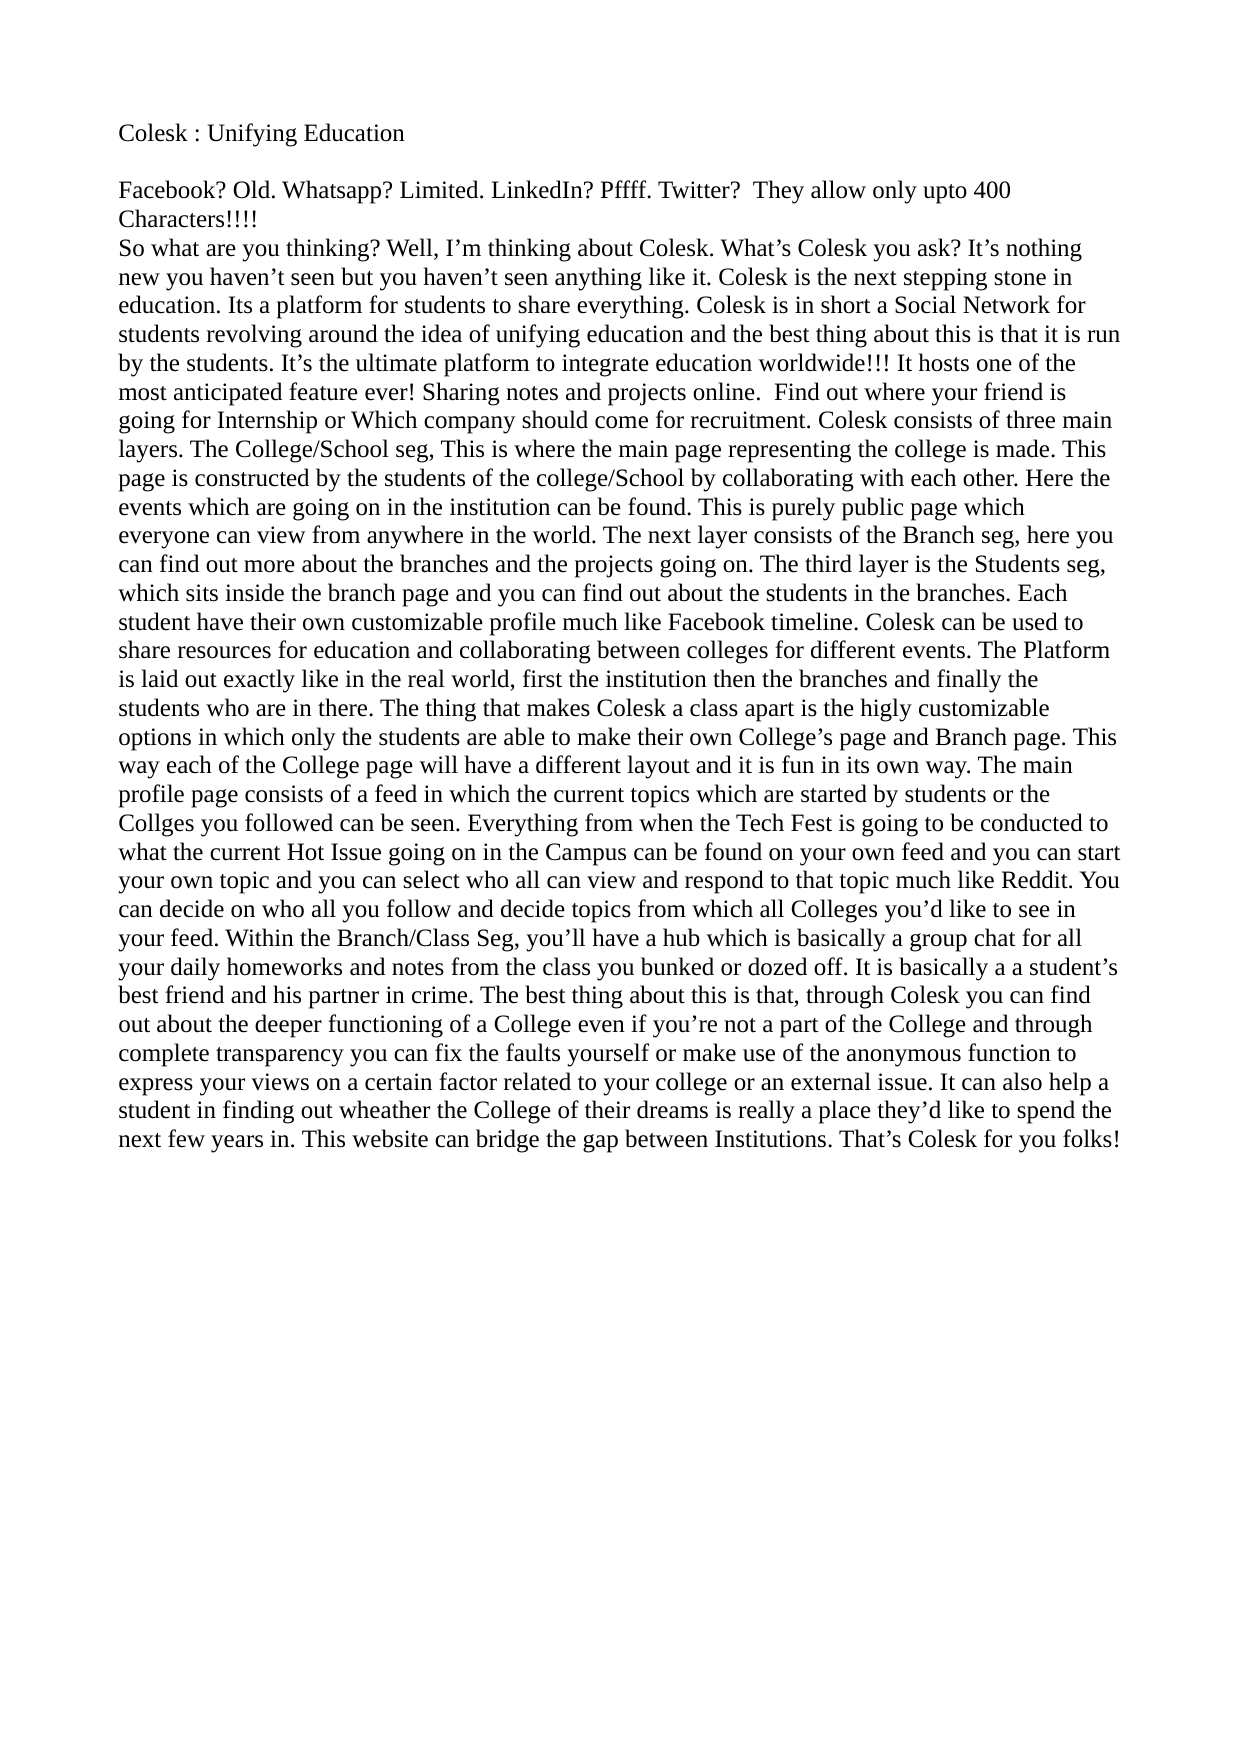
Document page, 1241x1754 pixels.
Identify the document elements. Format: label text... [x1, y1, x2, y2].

text Colesk : Unifying Education [118, 118, 1122, 147]
text Facebook? Old. Whatsapp? Limited. LinkedIn? Pffff. Twitter? They allow only upto 400 Characters!!!! [118, 176, 1122, 233]
text So what are you thinking? Well, I’m thinking about Colesk. What’s Colesk you ask? It’s nothing new you haven’t seen but you haven’t seen anything like it. Colesk is the next stepping stone in education. Its a platform for students to share everything. Colesk is in short a Social Network for students revolving around the idea of unifying education and the best thing about this is that it is run by the students. It’s the ultimate platform to integrate education worldwide!!! It hosts one of the most anticipated feature ever! Sharing notes and projects online. Find out where your friend is going for Internship or Which company should come for recruitment. Colesk consists of three main layers. The College/School seg, This is where the main page representing the college is made. This page is constructed by the students of the college/School by collaborating with each other. Here the events which are going on in the institution can be found. This is purely public page which everyone can view from anywhere in the world. The next layer consists of the Branch seg, here you can find out more about the branches and the projects going on. The third layer is the Students seg, which sits inside the branch page and you can find out about the students in the branches. Each student have their own customizable profile much like Facebook timeline. Colesk can be used to share resources for education and collaborating between colleges for different events. The Platform is laid out exactly like in the real world, first the institution then the branches and finally the students who are in there. The thing that makes Colesk a class apart is the higly customizable options in which only the students are able to make their own College’s page and Branch page. This way each of the College page will have a different layout and it is fun in its own way. The main profile page consists of a feed in which the current topics which are started by students or the Collges you followed can be seen. Everything from when the Tech Fest is going to be conducted to what the current Hot Issue going on in the Campus can be found on your own feed and you can start your own topic and you can select who all can view and respond to that topic much like Reddit. You can decide on who all you follow and decide topics from which all Colleges you’d like to see in your feed. Within the Branch/Class Seg, you’ll have a hub which is basically a group chat for all your daily homeworks and notes from the class you bunked or dozed off. It is basically a a student’s best friend and his partner in crime. The best thing about this is that, through Colesk you can find out about the deeper functioning of a College even if you’re not a part of the College and through complete transparency you can fix the faults yourself or make use of the anonymous function to express your views on a certain factor related to your college or an external issue. It can also help a student in finding out wheather the College of their dreams is really a place they’d like to spend the next few years in. This website can bridge the gap between Institutions. That’s Colesk for you folks! [118, 233, 1122, 1153]
